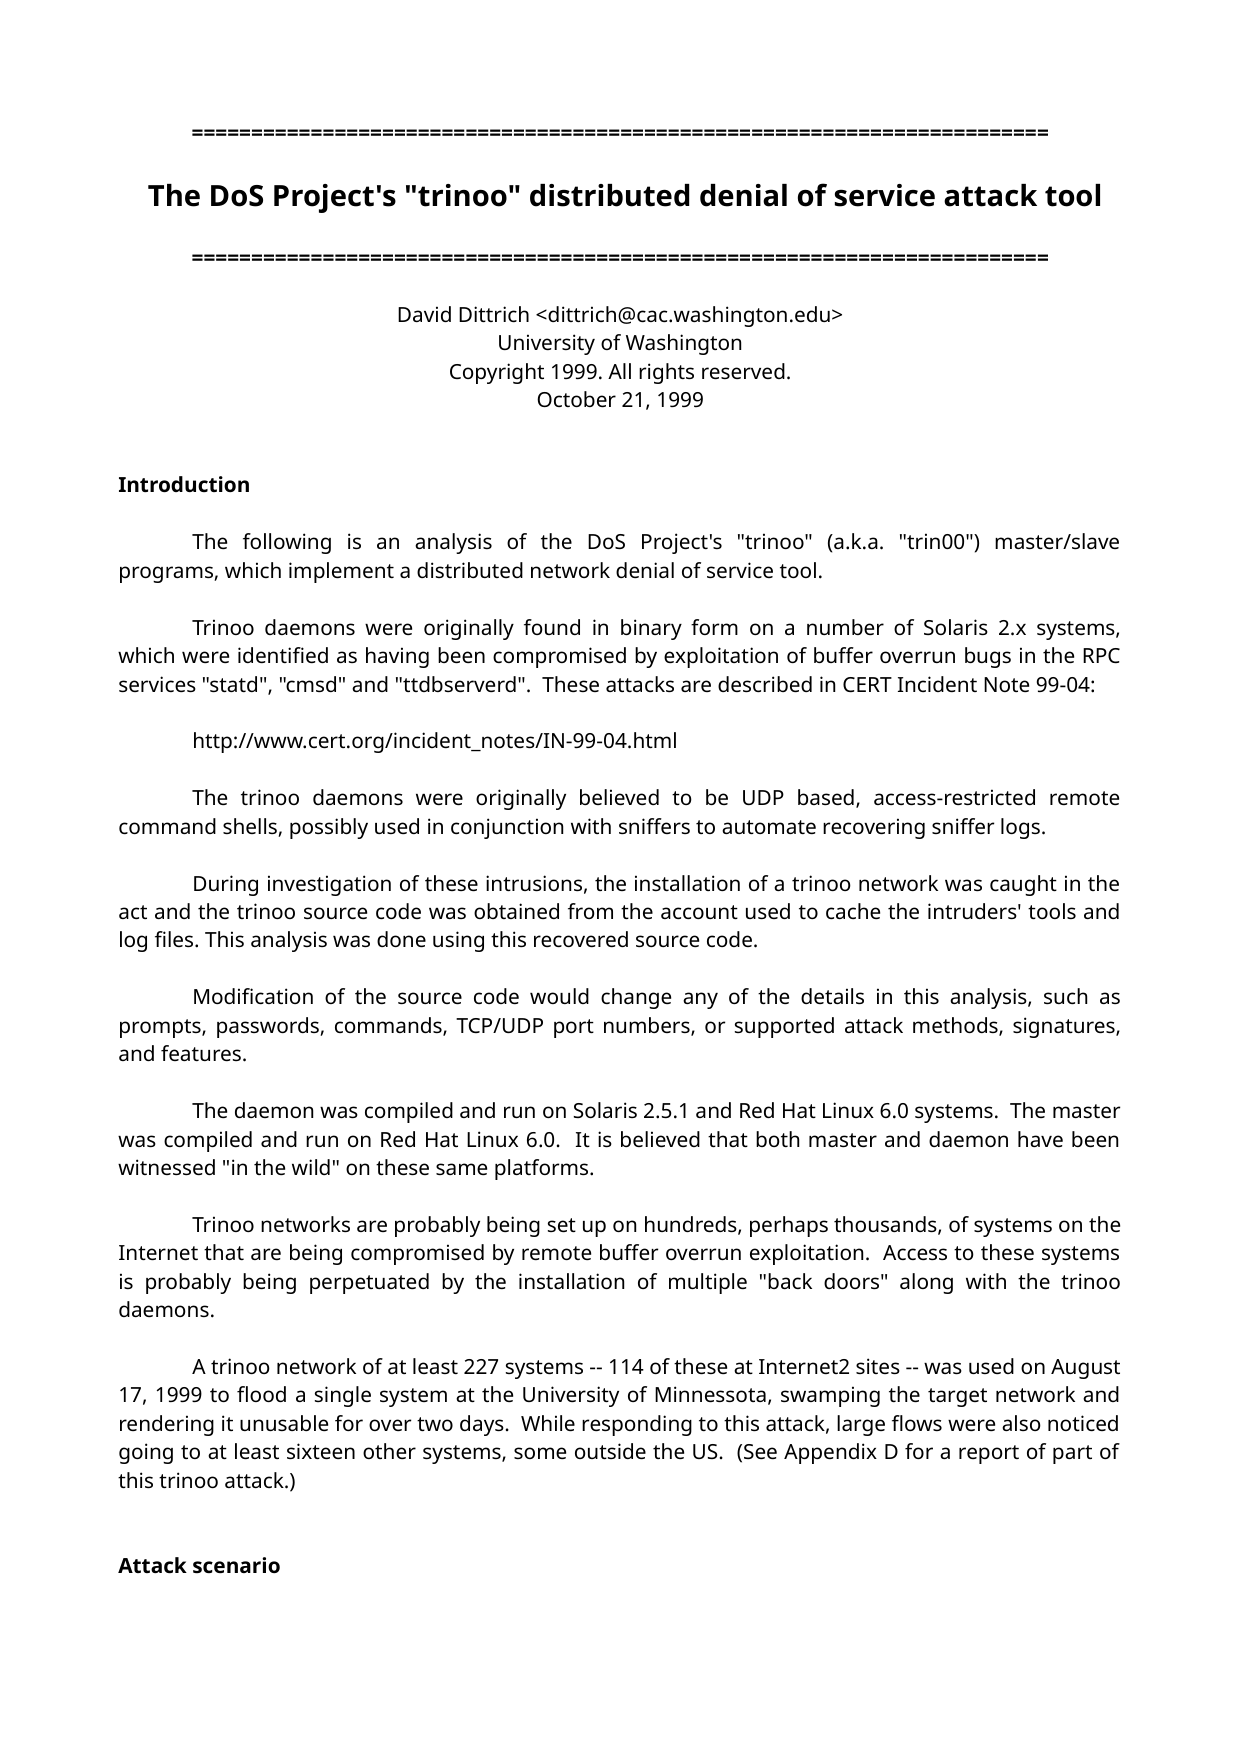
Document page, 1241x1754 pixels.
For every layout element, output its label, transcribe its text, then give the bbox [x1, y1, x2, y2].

text The following is an analysis of the DoS Project's "trinoo" (a.k.a. "trin00") master/slave programs, which implement a distributed network denial of service tool. [118, 527, 1122, 584]
text Attack scenario [118, 1551, 1122, 1580]
text ======================================================================== [118, 243, 1122, 272]
text Introduction [118, 471, 1122, 499]
text University of Washington [118, 328, 1122, 357]
text Trinoo networks are probably being set up on hundreds, perhaps thousands, of systems on the Internet that are being compromised by remote buffer overrun exploitation. Access to these systems is probably being perpetuated by the installation of multiple "back doors" along with the trinoo daemons. [118, 1210, 1122, 1324]
text The daemon was compiled and run on Solaris 2.5.1 and Red Hat Linux 6.0 systems. The master was compiled and run on Red Hat Linux 6.0. It is believed that both master and daemon have been witnessed "in the wild" on these same platforms. [118, 1096, 1122, 1182]
text The trinoo daemons were originally believed to be UDP based, access-restricted remote command shells, possibly used in conjunction with sniffers to automate recovering sniffer logs. [118, 783, 1122, 840]
text David Dittrich <dittrich@cac.washington.edu> [118, 300, 1122, 328]
text A trinoo network of at least 227 systems -- 114 of these at Internet2 sites -- was used on August 17, 1999 to flood a single system at the University of Minnessota, swamping the target network and rendering it unusable for over two days. While responding to this attack, large flows were also noticed going to at least sixteen other systems, some outside the US. (See Appendix D for a report of part of this trinoo attack.) [118, 1352, 1122, 1494]
text Copyright 1999. All rights reserved. [118, 357, 1122, 385]
text http://www.cert.org/incident_notes/IN-99-04.html [118, 727, 1122, 755]
text The DoS Project's "trinoo" distributed denial of service attack tool [118, 175, 1122, 215]
text October 21, 1999 [118, 385, 1122, 414]
text Modification of the source code would change any of the details in this analysis, such as prompts, passwords, commands, TCP/UDP port numbers, or supported attack methods, signatures, and features. [118, 982, 1122, 1068]
text ======================================================================== [118, 118, 1122, 147]
text Trinoo daemons were originally found in binary form on a number of Solaris 2.x systems, which were identified as having been compromised by exploitation of buffer overrun bugs in the RPC services "statd", "cmsd" and "ttdbserverd". These attacks are described in CERT Incident Note 99-04: [118, 613, 1122, 698]
text During investigation of these intrusions, the installation of a trinoo network was caught in the act and the trinoo source code was obtained from the account used to cache the intruders' tools and log files. This analysis was done using this recovered source code. [118, 869, 1122, 954]
